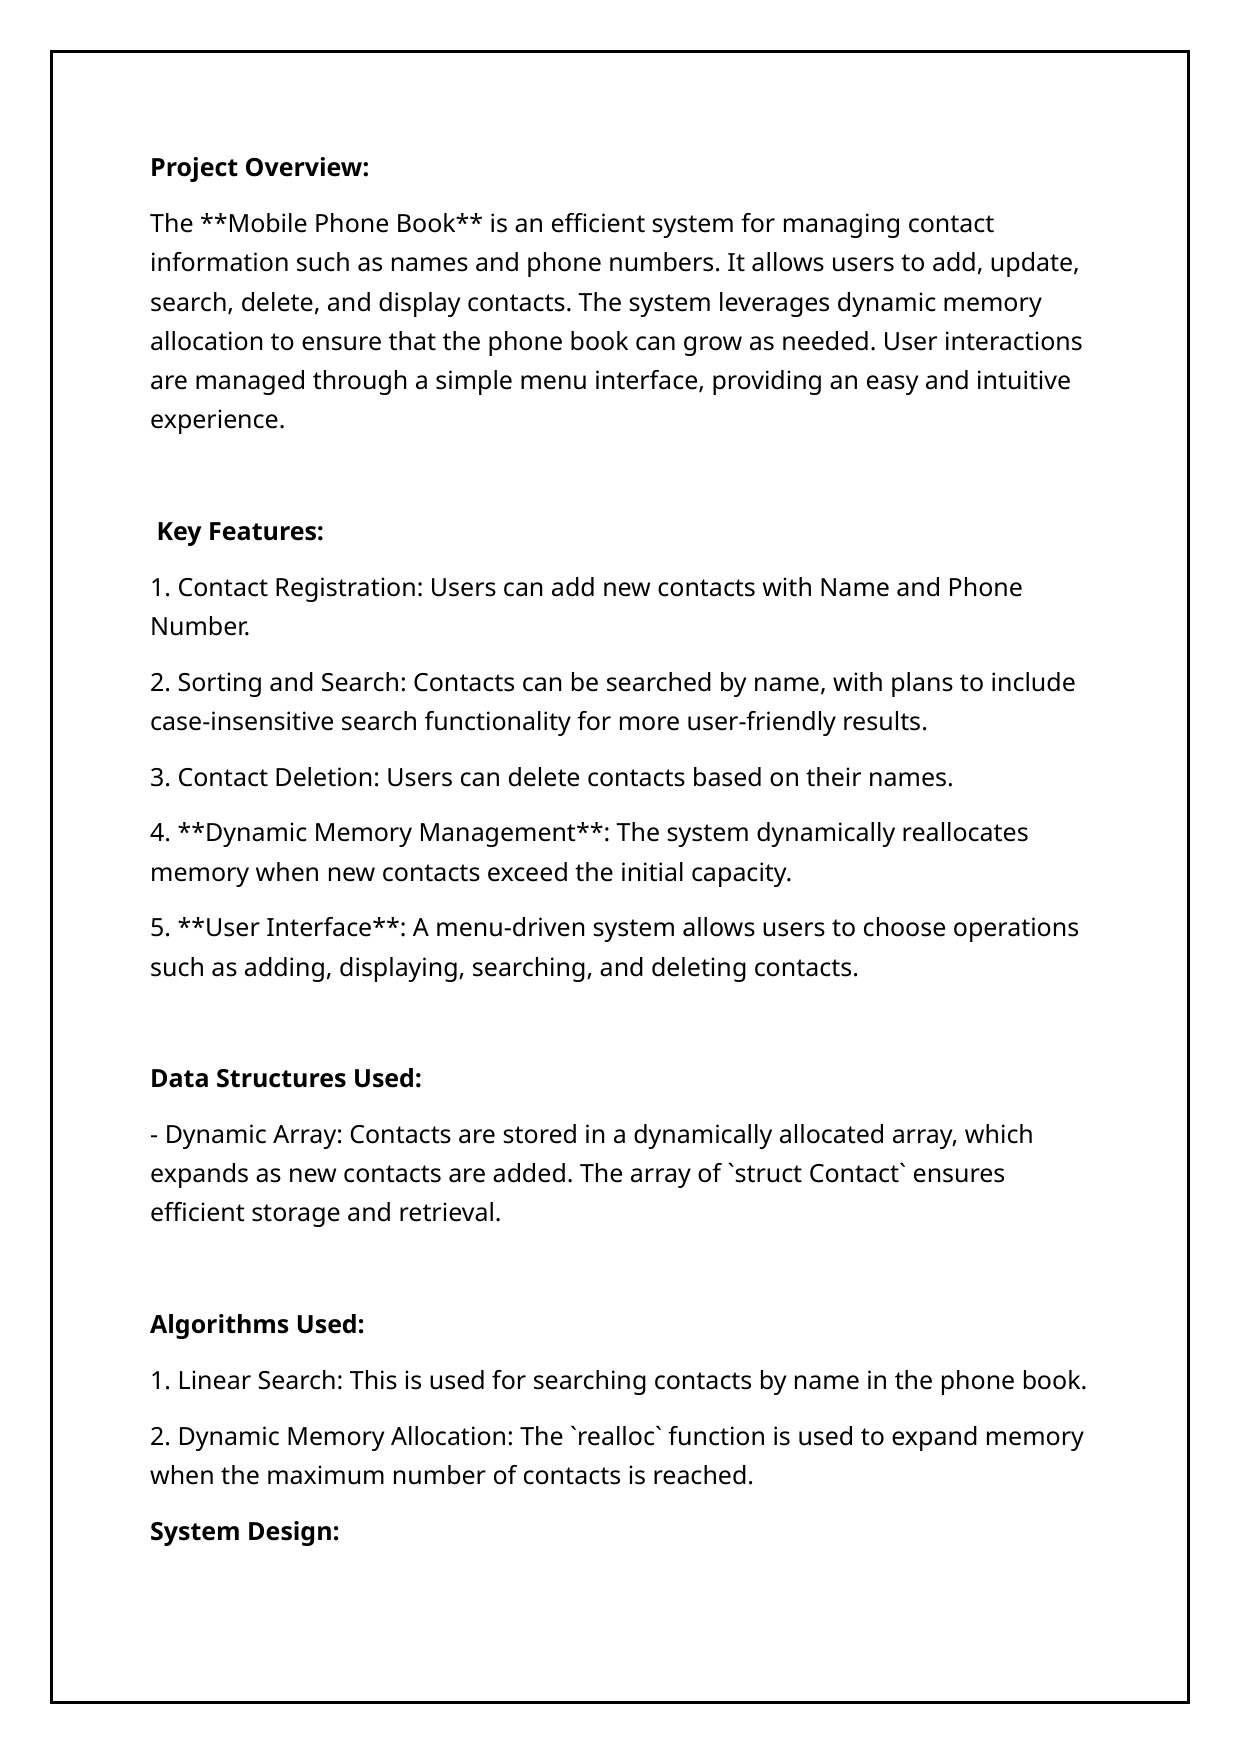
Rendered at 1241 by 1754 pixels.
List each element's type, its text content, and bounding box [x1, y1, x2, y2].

text 1. Linear Search: This is used for searching contacts by name in the phone book. [150, 1362, 1090, 1397]
text 4. **Dynamic Memory Management**: The system dynamically reallocates memory when new contacts exceed the initial capacity. [150, 815, 1090, 888]
text 5. **User Interface**: A menu-driven system allows users to choose operations such as adding, displaying, searching, and deleting contacts. [150, 910, 1090, 983]
text 2. Dynamic Memory Allocation: The `realloc` function is used to expand memory when the maximum number of contacts is reached. [150, 1418, 1090, 1492]
text Algorithms Used: [150, 1307, 1090, 1341]
text 1. Contact Registration: Users can add new contacts with Name and Phone Number. [150, 569, 1090, 642]
text 3. Contact Deletion: Users can delete contacts based on their names. [150, 759, 1090, 793]
text 2. Sorting and Search: Contacts can be searched by name, with plans to include case-insensitive search functionality for more user-friendly results. [150, 664, 1090, 737]
text Data Structures Used: [150, 1061, 1090, 1095]
text System Design: [150, 1513, 1090, 1547]
text Key Features: [150, 513, 1090, 547]
text The **Mobile Phone Book** is an efficient system for managing contact information such as names and phone numbers. It allows users to add, update, search, delete, and display contacts. The system leverages dynamic memory allocation to ensure that the phone book can grow as needed. User interactions are managed through a simple menu interface, providing an easy and intuitive experience. [150, 206, 1090, 436]
text - Dynamic Array: Contacts are stored in a dynamically allocated array, which expands as new contacts are added. The array of `struct Contact` ensures efficient storage and retrieval. [150, 1117, 1090, 1229]
text Project Overview: [150, 150, 1090, 184]
